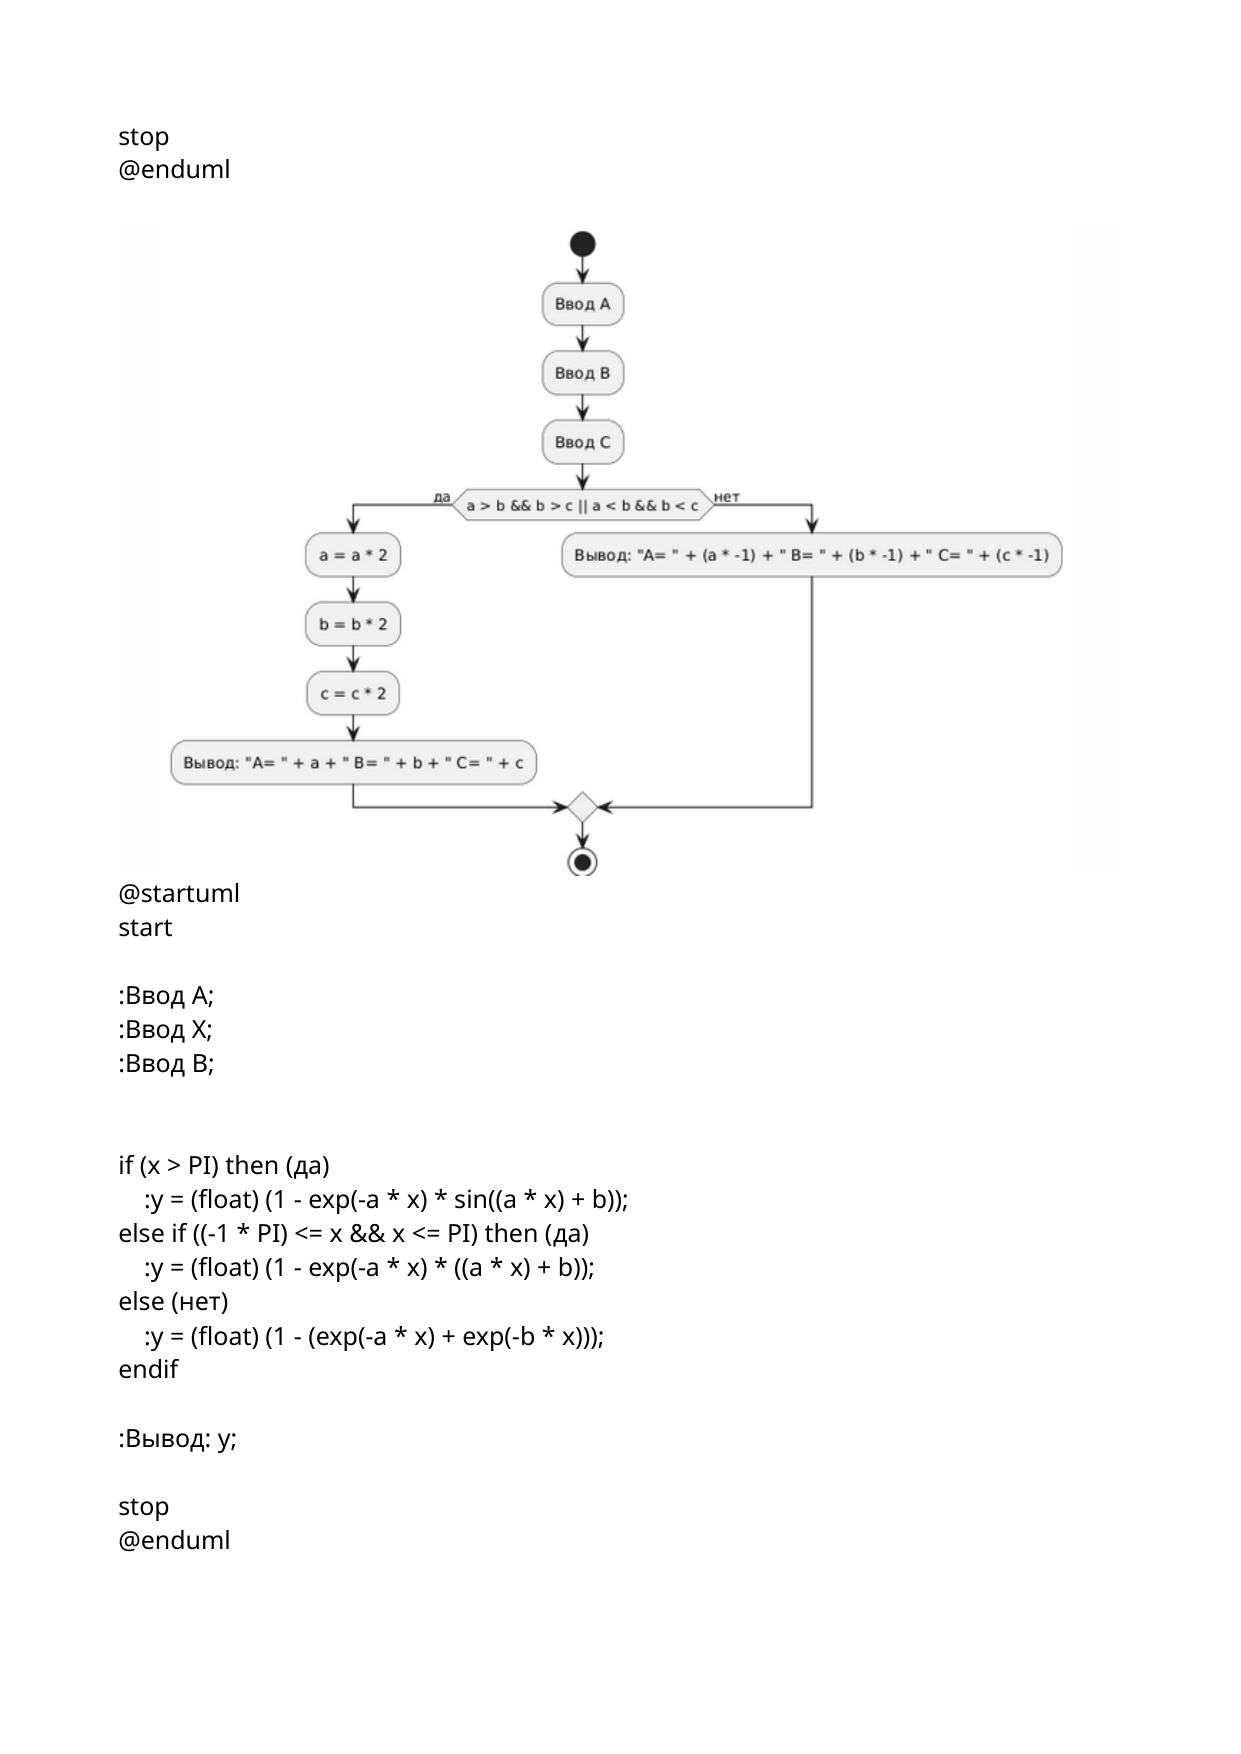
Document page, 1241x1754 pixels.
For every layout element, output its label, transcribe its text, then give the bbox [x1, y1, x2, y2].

text else (нет) [118, 1284, 1122, 1318]
text :Ввод X; [118, 1012, 1122, 1046]
text @enduml [118, 152, 1122, 186]
text :Ввод A; [118, 977, 1122, 1012]
text @startuml [118, 876, 1122, 909]
text :y = (float) (1 - exp(-a * x) * sin((a * x) + b)); [118, 1182, 1122, 1216]
text :Ввод B; [118, 1046, 1122, 1080]
text stop [118, 1488, 1122, 1522]
text start [118, 909, 1122, 943]
text endif [118, 1352, 1122, 1386]
text :Вывод: y; [118, 1420, 1122, 1454]
text if (x > PI) then (да) [118, 1148, 1122, 1182]
text stop [118, 118, 1122, 152]
text @enduml [118, 1522, 1122, 1557]
text else if ((-1 * PI) <= x && x <= PI) then (да) [118, 1216, 1122, 1250]
text :y = (float) (1 - exp(-a * x) * ((a * x) + b)); [118, 1250, 1122, 1284]
text :y = (float) (1 - (exp(-a * x) + exp(-b * x))); [118, 1318, 1122, 1352]
